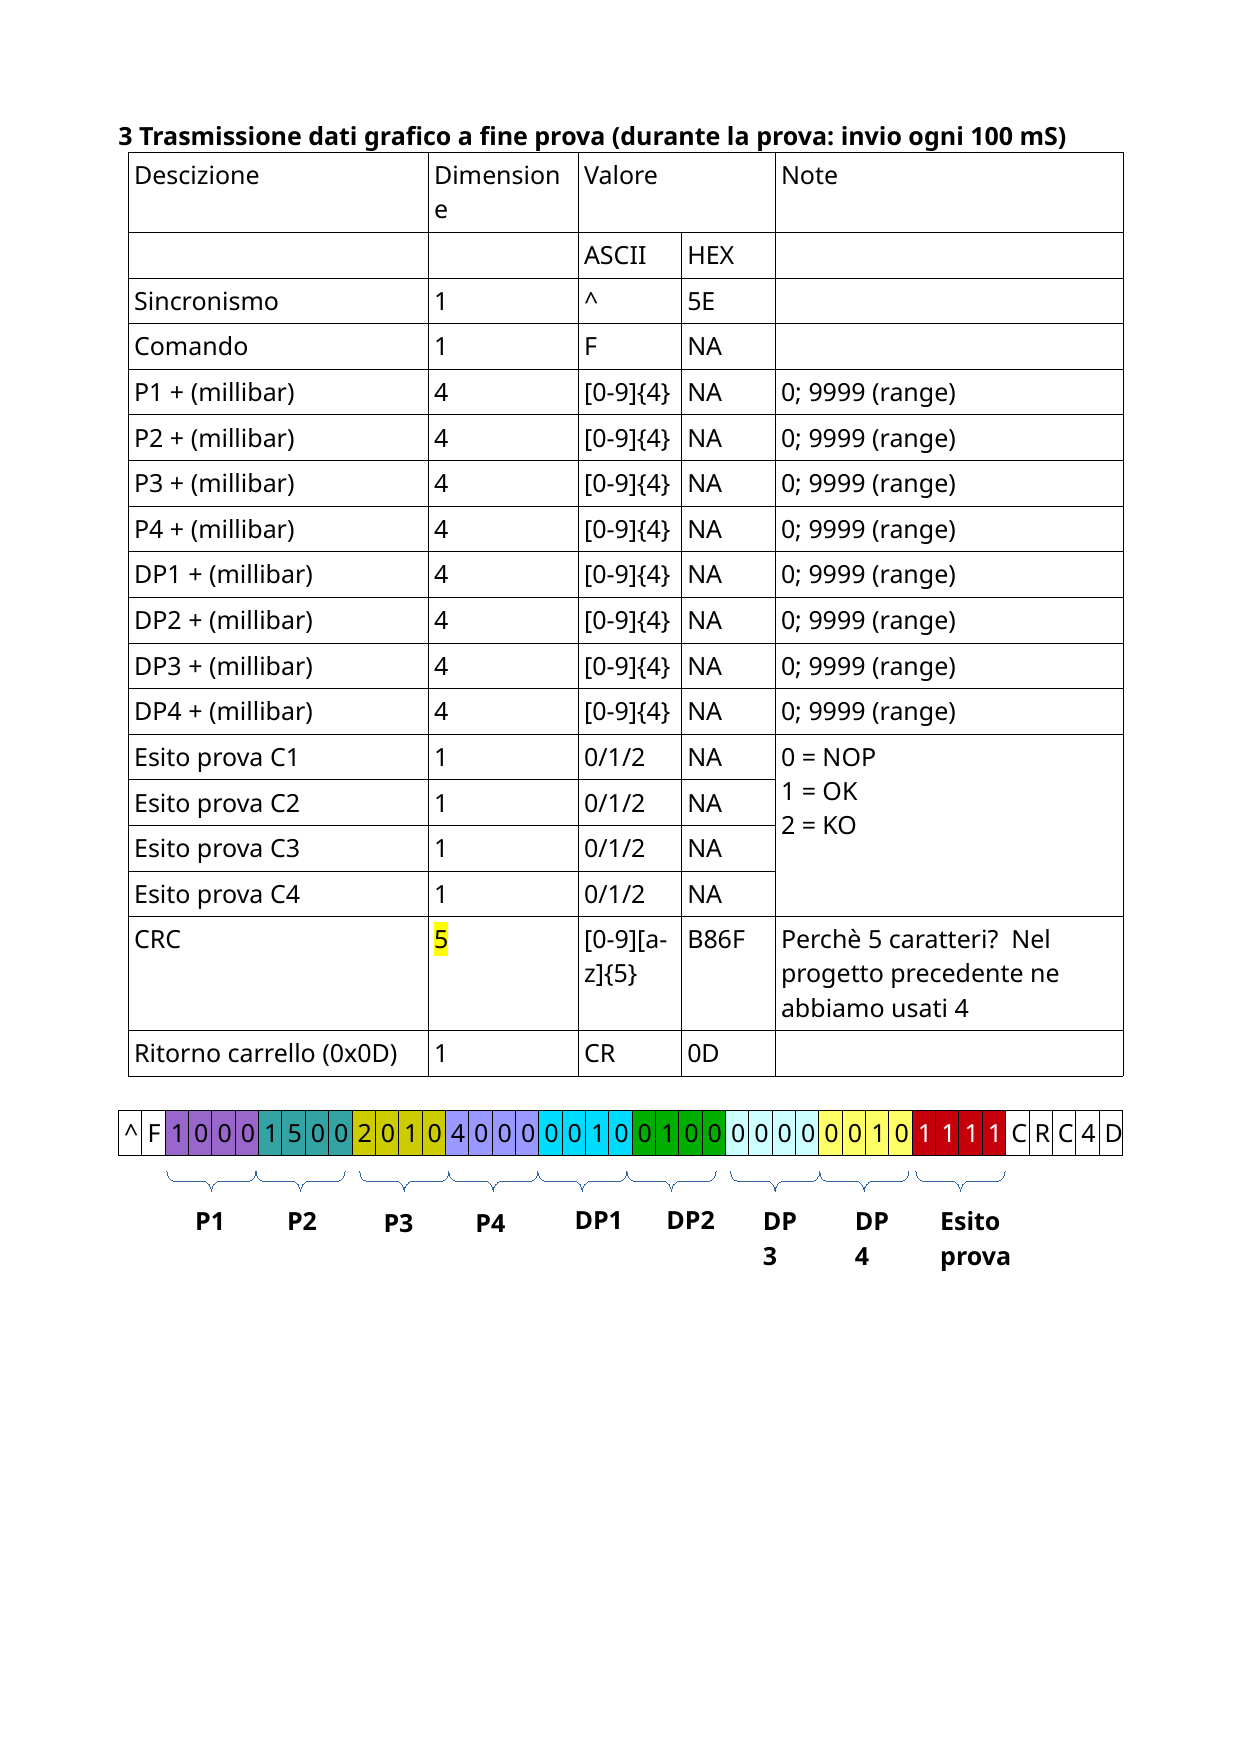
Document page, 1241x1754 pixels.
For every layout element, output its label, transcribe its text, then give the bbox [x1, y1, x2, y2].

table_header 0 [633, 1111, 655, 1155]
table_cell [0-9]{4} [579, 461, 681, 506]
table_header 0 [212, 1111, 235, 1155]
table_cell [0-9]{4} [579, 552, 681, 597]
table_header 0 [329, 1111, 352, 1155]
table_cell 5E [682, 279, 775, 323]
table_header 1 [913, 1111, 935, 1155]
table_cell Esito prova C4 [129, 872, 428, 916]
table_cell 0/1/2 [579, 735, 681, 779]
table_header 0 [516, 1111, 538, 1155]
table_cell 0; 9999 (range) [776, 552, 1123, 597]
table_cell [0-9][a-z]{5} [579, 917, 681, 1030]
table_cell 1 [429, 872, 578, 916]
table_header 0 [726, 1111, 748, 1155]
table_cell NA [682, 872, 775, 916]
table_cell 1 [429, 279, 578, 323]
table_cell F [579, 324, 681, 369]
table_cell Sincronismo [129, 279, 428, 323]
table_header 1 [983, 1111, 1005, 1155]
table_cell [776, 1031, 1123, 1076]
table_cell DP2 + (millibar) [129, 598, 428, 642]
table_cell P4 + (millibar) [129, 507, 428, 551]
table_header R [1030, 1111, 1052, 1155]
table_cell P2 + (millibar) [129, 415, 428, 460]
table_cell 1 [429, 735, 578, 779]
table_header Dimensione [429, 153, 578, 232]
table_cell NA [682, 598, 775, 642]
table_cell NA [682, 826, 775, 871]
table_header Valore [579, 153, 775, 232]
table_cell 0; 9999 (range) [776, 598, 1123, 642]
table_header 0 [539, 1111, 562, 1155]
table_cell [129, 233, 428, 277]
table_cell CR [579, 1031, 681, 1076]
table_cell [0-9]{4} [579, 689, 681, 734]
table_header ^ [119, 1111, 141, 1155]
table_header 0 [236, 1111, 258, 1155]
table_cell ASCII [579, 233, 681, 277]
table_header Note [776, 153, 1123, 232]
table_cell 5 [429, 917, 578, 1030]
table_header 1 [586, 1111, 608, 1155]
table_cell [0-9]{4} [579, 598, 681, 642]
table_cell B86F [682, 917, 775, 1030]
table_header 0 [563, 1111, 585, 1155]
table_cell 4 [429, 370, 578, 414]
table_header 0 [703, 1111, 725, 1155]
table_cell [776, 324, 1123, 369]
table_cell 4 [429, 461, 578, 506]
table_cell NA [682, 370, 775, 414]
table_cell 4 [429, 507, 578, 551]
table_header 0 [493, 1111, 515, 1155]
table_header 0 [679, 1111, 702, 1155]
table_cell P3 + (millibar) [129, 461, 428, 506]
table_cell NA [682, 552, 775, 597]
table_cell ^ [579, 279, 681, 323]
table_cell [0-9]{4} [579, 370, 681, 414]
table_header C [1006, 1111, 1029, 1155]
table_cell NA [682, 644, 775, 688]
table_cell 4 [429, 644, 578, 688]
table_cell Ritorno carrello (0x0D) [129, 1031, 428, 1076]
table_header 2 [353, 1111, 375, 1155]
table_cell NA [682, 780, 775, 825]
table_cell [429, 233, 578, 277]
table_cell 0; 9999 (range) [776, 644, 1123, 688]
table_cell 0D [682, 1031, 775, 1076]
table_header 5 [282, 1111, 305, 1155]
table_header 1 [959, 1111, 982, 1155]
table_header 0 [749, 1111, 772, 1155]
table_cell 4 [429, 689, 578, 734]
table_cell NA [682, 415, 775, 460]
table_cell 4 [429, 598, 578, 642]
table_cell 0 = NOP 1 = OK 2 = KO [776, 735, 1123, 916]
table_cell DP1 + (millibar) [129, 552, 428, 597]
table_header 1 [259, 1111, 281, 1155]
table_cell 1 [429, 780, 578, 825]
table_cell Esito prova C1 [129, 735, 428, 779]
table_header 0 [796, 1111, 818, 1155]
table_cell NA [682, 689, 775, 734]
table_cell DP3 + (millibar) [129, 644, 428, 688]
table_header F [142, 1111, 165, 1155]
table_cell NA [682, 735, 775, 779]
table_cell 0/1/2 [579, 826, 681, 871]
table_cell 0; 9999 (range) [776, 415, 1123, 460]
table_cell 0; 9999 (range) [776, 507, 1123, 551]
text 3 Trasmissione dati grafico a fine prova (durante la prova: invio ogni 100 mS) [118, 118, 1122, 152]
table_header 0 [306, 1111, 328, 1155]
table_header 0 [189, 1111, 211, 1155]
table_cell NA [682, 507, 775, 551]
table_header D [1100, 1111, 1122, 1155]
table_header C [1053, 1111, 1075, 1155]
table_cell 0/1/2 [579, 872, 681, 916]
table_cell [776, 279, 1123, 323]
table_cell CRC [129, 917, 428, 1030]
table_header 0 [889, 1111, 912, 1155]
table_cell 1 [429, 826, 578, 871]
table_cell 0; 9999 (range) [776, 689, 1123, 734]
table_cell 4 [429, 552, 578, 597]
table_cell Esito prova C3 [129, 826, 428, 871]
table_cell [776, 233, 1123, 277]
table_cell [0-9]{4} [579, 507, 681, 551]
table_header 0 [773, 1111, 795, 1155]
table_header 0 [819, 1111, 842, 1155]
table_cell Perchè 5 caratteri? Nel progetto precedente ne abbiamo usati 4 [776, 917, 1123, 1030]
table_cell NA [682, 324, 775, 369]
table_cell HEX [682, 233, 775, 277]
table_header 1 [656, 1111, 678, 1155]
table_header 0 [843, 1111, 865, 1155]
table_header 1 [936, 1111, 958, 1155]
table_header 0 [423, 1111, 445, 1155]
table_header Descizione [129, 153, 428, 232]
table_cell NA [682, 461, 775, 506]
table_header 0 [609, 1111, 632, 1155]
table_header 0 [469, 1111, 492, 1155]
table_cell Comando [129, 324, 428, 369]
table_header 1 [399, 1111, 422, 1155]
table_cell 0/1/2 [579, 780, 681, 825]
table_cell Esito prova C2 [129, 780, 428, 825]
table_cell [0-9]{4} [579, 415, 681, 460]
table_header 1 [166, 1111, 188, 1155]
table_cell 1 [429, 324, 578, 369]
table_header 0 [376, 1111, 398, 1155]
table_cell P1 + (millibar) [129, 370, 428, 414]
table_cell [0-9]{4} [579, 644, 681, 688]
table_header 4 [1076, 1111, 1099, 1155]
table_header 1 [866, 1111, 888, 1155]
table_cell 1 [429, 1031, 578, 1076]
table_cell DP4 + (millibar) [129, 689, 428, 734]
table_cell 0; 9999 (range) [776, 370, 1123, 414]
table_cell 4 [429, 415, 578, 460]
table_header 4 [446, 1111, 468, 1155]
table_cell 0; 9999 (range) [776, 461, 1123, 506]
